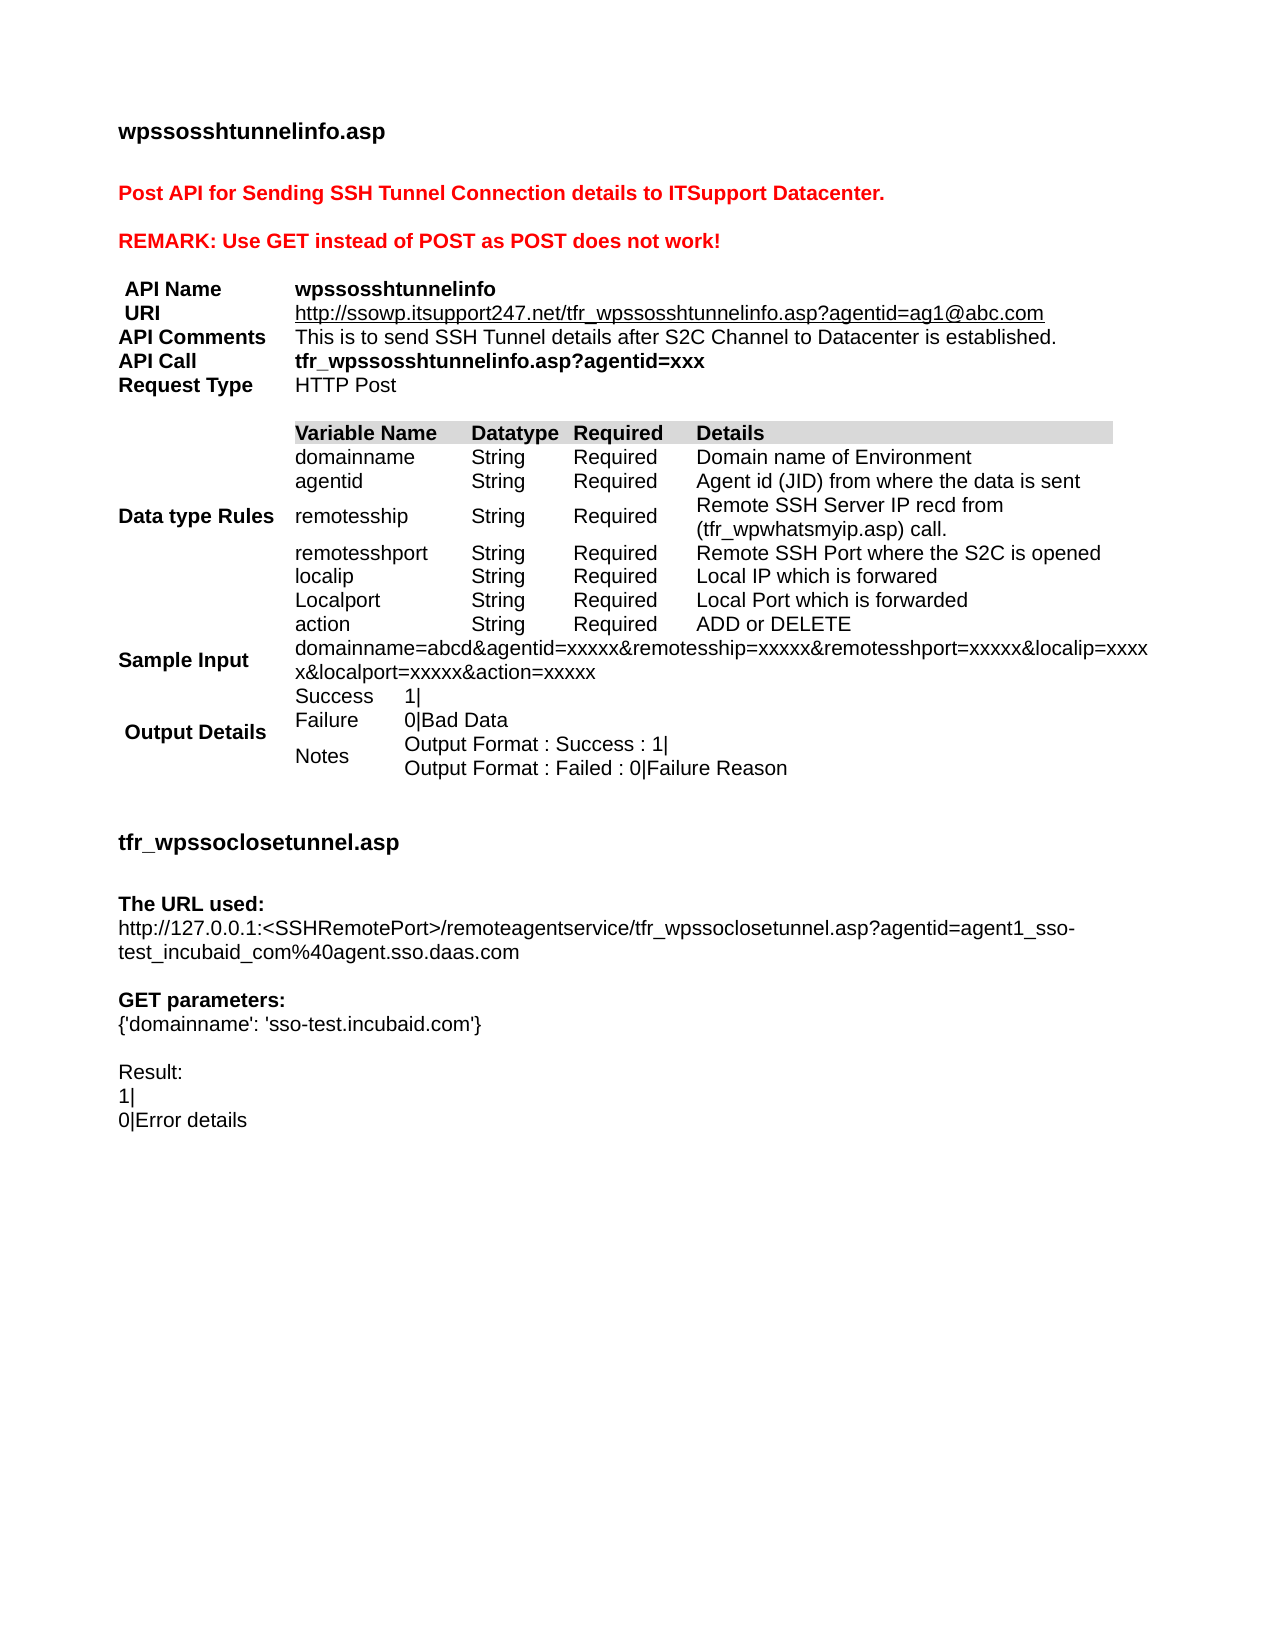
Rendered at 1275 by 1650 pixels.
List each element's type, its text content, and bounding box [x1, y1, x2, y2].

table_cell Output Format : Success : 1| Output Format : Failed : 0|Failure Reason [404, 732, 1107, 780]
table_cell Remote SSH Server IP recd from (tfr_wpwhatsmyip.asp) call. [696, 493, 1113, 540]
table_cell Output Details [124, 684, 295, 780]
text GET parameters: [118, 988, 1157, 1012]
table_cell Required [573, 445, 696, 468]
table_cell http://ssowp.itsupport247.net/tfr_wpssosshtunnelinfo.asp?agentid=ag1@abc.com [295, 301, 1154, 325]
table_cell String [471, 469, 573, 492]
table_cell domainname [295, 445, 471, 468]
table_cell String [471, 493, 573, 540]
table_cell tfr_wpssosshtunnelinfo.asp?agentid=xxx [295, 349, 1154, 373]
subtitle tfr_wpssoclosetunnel.asp [118, 829, 1157, 855]
subtitle wpssosshtunnelinfo.asp [118, 118, 1157, 144]
table_cell String [471, 564, 573, 588]
table_cell [295, 397, 1154, 636]
table_header [118, 277, 124, 301]
table_cell Request Type [118, 373, 295, 397]
table_cell String [471, 445, 573, 468]
table_cell Domain name of Environment [696, 445, 1113, 468]
table_cell 0|Bad Data [404, 708, 1107, 732]
table_cell URI [124, 301, 295, 325]
table_cell Required [573, 469, 696, 492]
table_header Success [295, 684, 404, 708]
table_header API Name [124, 277, 295, 301]
table_cell [118, 684, 124, 780]
text Post API for Sending SSH Tunnel Connection details to ITSupport Datacenter. [118, 181, 1157, 205]
table_cell action [295, 612, 471, 636]
table_cell Data type Rules [118, 397, 295, 636]
table_cell Failure [295, 708, 404, 732]
table_cell String [471, 588, 573, 612]
table_cell Required [573, 564, 696, 588]
table_cell String [471, 612, 573, 636]
table_cell agentid [295, 469, 471, 492]
text 1| [118, 1083, 1157, 1107]
text 0|Error details [118, 1107, 1157, 1131]
table_cell Agent id (JID) from where the data is sent [696, 469, 1113, 492]
table_cell HTTP Post [295, 373, 1154, 397]
table_cell ADD or DELETE [696, 612, 1113, 636]
text REMARK: Use GET instead of POST as POST does not work! [118, 229, 1157, 253]
text The URL used: [118, 892, 1157, 916]
table_cell Sample Input [118, 636, 295, 684]
table_header Variable Name [295, 421, 471, 444]
table_cell Localport [295, 588, 471, 612]
table_cell Local Port which is forwarded [696, 588, 1113, 612]
table_cell API Comments [118, 325, 295, 349]
table_cell Required [573, 540, 696, 564]
table_header Required [573, 421, 696, 444]
table_cell remotesshport [295, 540, 471, 564]
text http://127.0.0.1:<SSHRemotePort>/remoteagentservice/tfr_wpssoclosetunnel.asp?agentid=agent1_sso-test_incubaid_com%40agent.sso.daas.com [118, 916, 1157, 964]
table_cell localip [295, 564, 471, 588]
table_cell API Call [118, 349, 295, 373]
table_cell Required [573, 588, 696, 612]
table_cell remotesship [295, 493, 471, 540]
table_cell Remote SSH Port where the S2C is opened [696, 540, 1113, 564]
table_cell [1107, 684, 1154, 780]
table_cell Local IP which is forwared [696, 564, 1113, 588]
table_cell Required [573, 493, 696, 540]
text {'domainname': 'sso-test.incubaid.com'} [118, 1012, 1157, 1036]
table_header Datatype [471, 421, 573, 444]
table_cell Notes [295, 732, 404, 780]
text Result: [118, 1059, 1157, 1083]
table_cell This is to send SSH Tunnel details after S2C Channel to Datacenter is established. [295, 325, 1154, 349]
table_header Details [696, 421, 1113, 444]
table_cell Required [573, 612, 696, 636]
table_cell domainname=abcd&agentid=xxxxx&remotesship=xxxxx&remotesshport=xxxxx&localip=xxxxx&localport=xxxxx&action=xxxxx [295, 636, 1154, 684]
table_header 1| [404, 684, 1107, 708]
table_cell [118, 301, 124, 325]
table_cell String [471, 540, 573, 564]
table_header wpssosshtunnelinfo [295, 277, 1154, 301]
